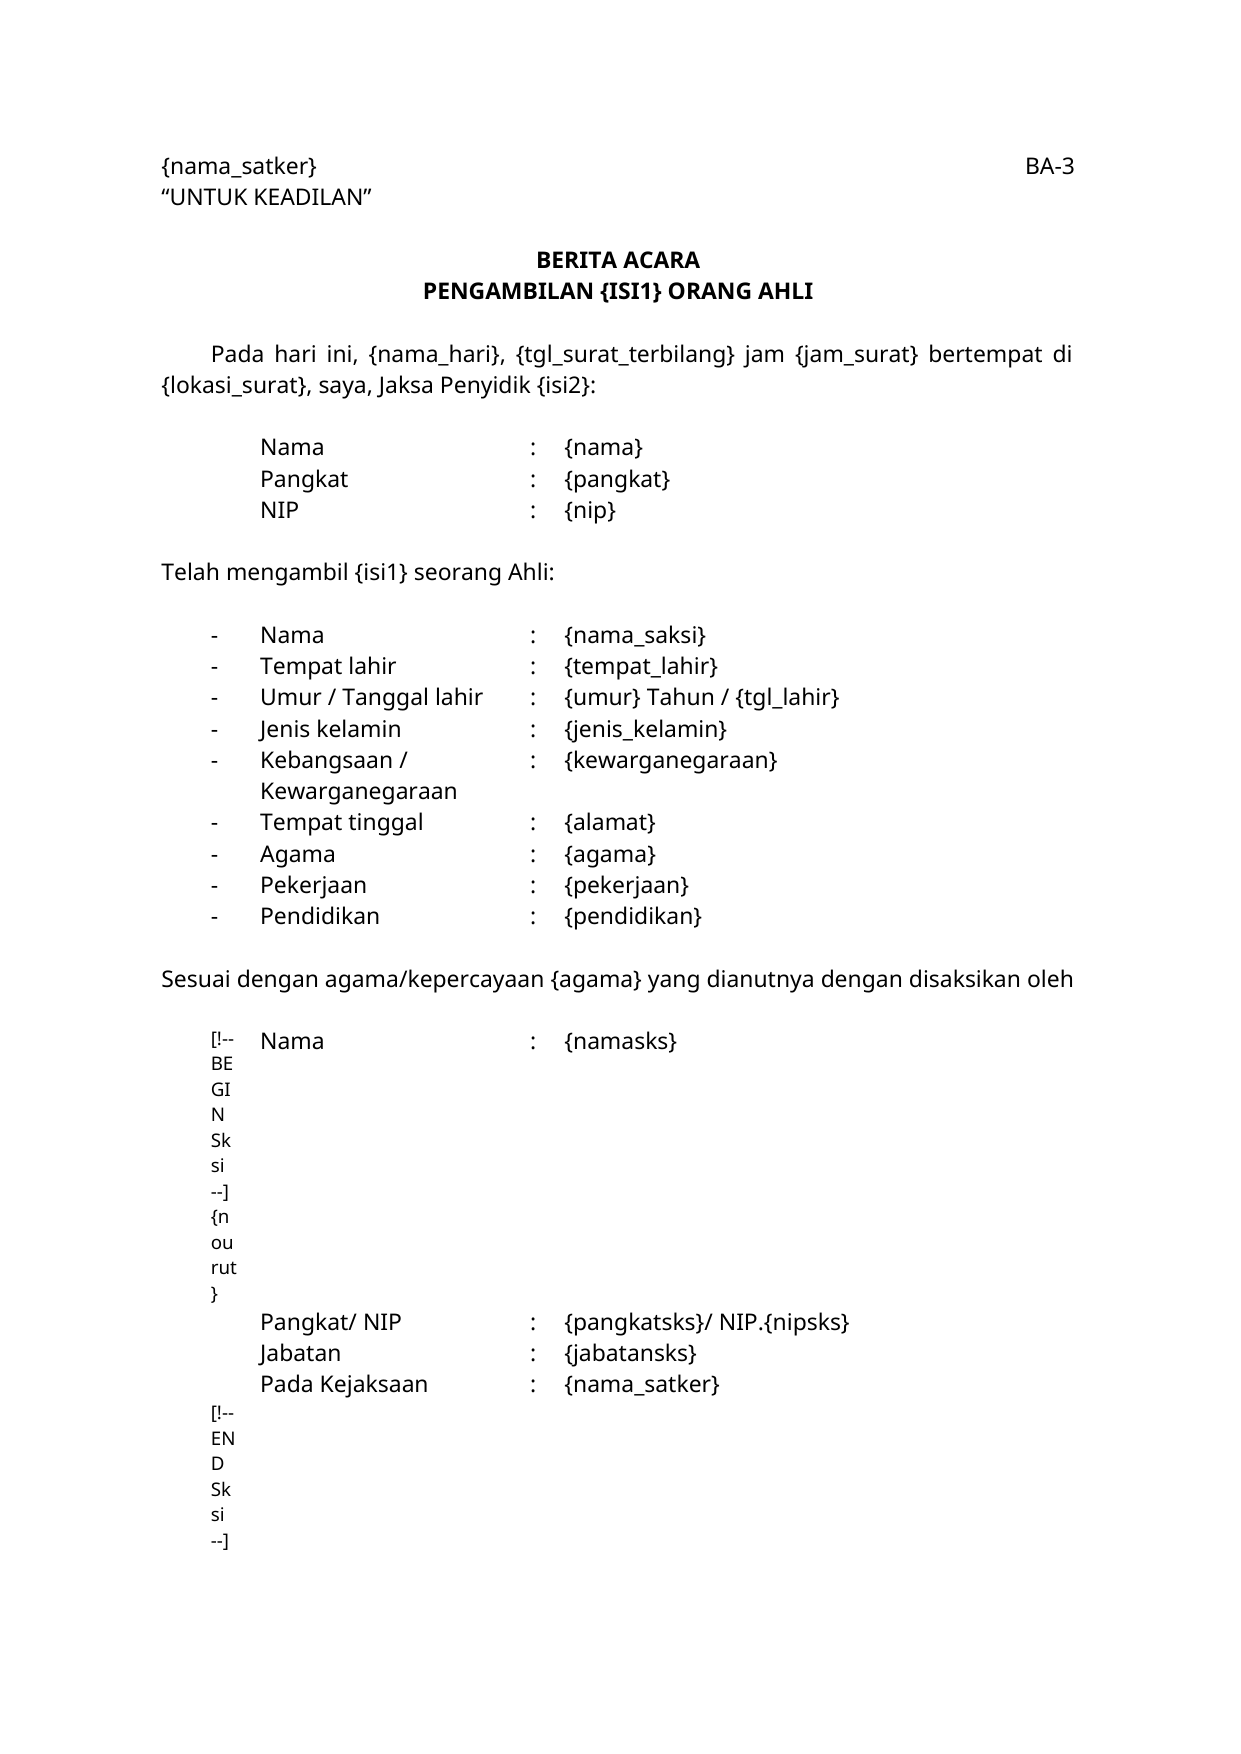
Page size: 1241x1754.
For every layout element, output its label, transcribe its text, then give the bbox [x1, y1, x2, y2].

table_cell {jabatansks} [553, 1337, 1086, 1368]
table_cell Jenis kelamin [249, 713, 518, 744]
table_cell [199, 494, 249, 525]
table_cell {alamat} [553, 806, 1086, 837]
table_cell [150, 1306, 199, 1337]
table_cell : [519, 1025, 553, 1306]
table_cell Tempat tinggal [249, 806, 518, 837]
table_cell [150, 900, 199, 931]
table_cell : [519, 1368, 553, 1399]
table_cell Pekerjaan [249, 869, 518, 900]
table_cell : [519, 869, 553, 900]
table_cell [150, 838, 199, 869]
table_cell [150, 650, 199, 681]
table_cell - [199, 619, 249, 650]
table_cell [199, 1306, 249, 1337]
table_cell {pekerjaan} [553, 869, 1086, 900]
table_cell [150, 806, 199, 837]
table_cell - [199, 713, 249, 744]
table_cell : [519, 900, 553, 931]
table_cell : [519, 431, 553, 462]
table_cell [150, 1553, 1086, 1581]
table_cell [249, 1400, 518, 1553]
table_cell : [519, 1337, 553, 1368]
table_cell - [199, 650, 249, 681]
table_cell [150, 1368, 199, 1399]
table_cell : [519, 681, 553, 712]
table_cell BERITA ACARA PENGAMBILAN {ISI1} ORANG AHLI [150, 213, 1086, 337]
table_cell [150, 619, 199, 650]
table_cell : [519, 713, 553, 744]
table_cell [519, 1400, 553, 1553]
table_cell [150, 681, 199, 712]
table_cell : [519, 744, 553, 806]
table_cell Agama [249, 838, 518, 869]
table_cell Pendidikan [249, 900, 518, 931]
table_cell : [519, 838, 553, 869]
table_cell {namasks} [553, 1025, 1086, 1306]
table_cell Jabatan [249, 1337, 518, 1368]
table_cell Nama [249, 1025, 518, 1306]
table_cell - [199, 869, 249, 900]
table_cell Pangkat [249, 463, 518, 494]
table_cell - [199, 900, 249, 931]
table_cell [!-- END Sksi --] [199, 1400, 249, 1553]
table_cell {jenis_kelamin} [553, 713, 1086, 744]
table_cell : [519, 619, 553, 650]
table_cell Nama [249, 619, 518, 650]
table_cell {pangkatsks}/ NIP.{nipsks} [553, 1306, 1086, 1337]
table_cell Kebangsaan / Kewarganegaraan [249, 744, 518, 806]
table_cell : [519, 463, 553, 494]
table_cell [!-- BEGIN Sksi --]{nourut} [199, 1025, 249, 1306]
table_cell [150, 1025, 199, 1306]
table_cell {kewarganegaraan} [553, 744, 1086, 806]
table_cell {umur} Tahun / {tgl_lahir} [553, 681, 1086, 712]
table_cell {nama} [553, 431, 1086, 462]
table_cell {nip} [553, 494, 1086, 525]
table_cell : [519, 1306, 553, 1337]
table_cell Pangkat/ NIP [249, 1306, 518, 1337]
table_cell [199, 1337, 249, 1368]
table_cell [150, 431, 199, 525]
table_cell - [199, 744, 249, 806]
table_cell Telah mengambil {isi1} seorang Ahli: [150, 525, 1086, 619]
table_header BA-3 [903, 150, 1086, 212]
table_cell {nama_saksi} [553, 619, 1086, 650]
table_cell {pendidikan} [553, 900, 1086, 931]
table_cell NIP [249, 494, 518, 525]
table_cell - [199, 838, 249, 869]
table_cell [199, 463, 249, 494]
table_cell : [519, 650, 553, 681]
table_cell [150, 1337, 199, 1368]
table_cell {pangkat} [553, 463, 1086, 494]
table_cell : [519, 806, 553, 837]
table_cell : [519, 494, 553, 525]
table_cell [150, 744, 199, 806]
table_cell {tempat_lahir} [553, 650, 1086, 681]
table_header {nama_satker} “UNTUK KEADILAN” [150, 150, 903, 212]
table_cell Umur / Tanggal lahir [249, 681, 518, 712]
table_cell {agama} [553, 838, 1086, 869]
table_cell [199, 1368, 249, 1399]
table_cell Tempat lahir [249, 650, 518, 681]
table_cell [150, 713, 199, 744]
table_cell - [199, 681, 249, 712]
table_cell [553, 1400, 1086, 1553]
table_cell [150, 869, 199, 900]
table_cell [150, 1400, 199, 1553]
table_cell Pada Kejaksaan [249, 1368, 518, 1399]
table_cell Nama [249, 431, 518, 462]
table_cell Sesuai dengan agama/kepercayaan {agama} yang dianutnya dengan disaksikan oleh [150, 931, 1086, 1025]
table_cell [199, 431, 249, 462]
table_cell - [199, 806, 249, 837]
table_cell Pada hari ini, {nama_hari}, {tgl_surat_terbilang} jam {jam_surat} bertempat di {lokasi_surat}, saya, Jaksa Penyidik {isi2}: [150, 338, 1086, 431]
table_cell {nama_satker} [553, 1368, 1086, 1399]
